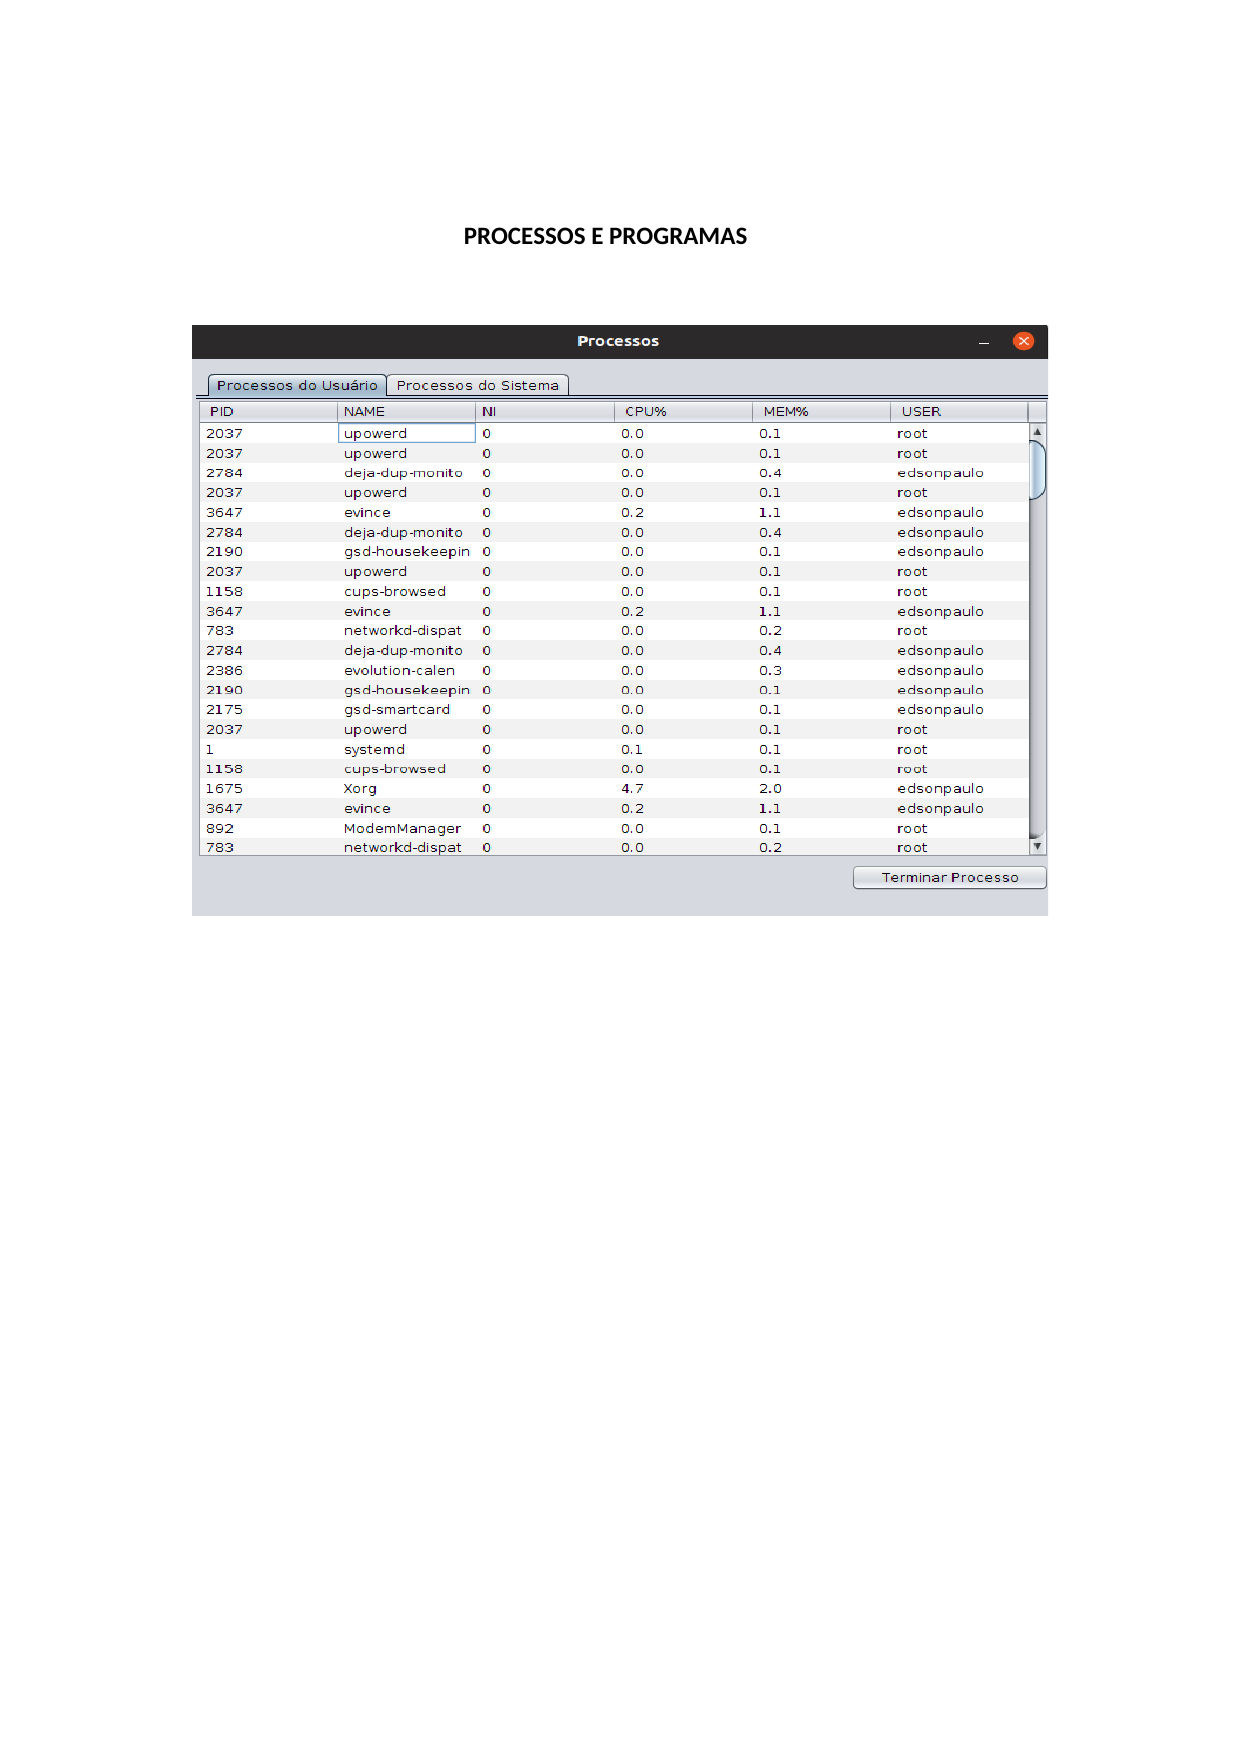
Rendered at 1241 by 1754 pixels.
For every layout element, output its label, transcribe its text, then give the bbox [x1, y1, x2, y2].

subtitle PROCESSOS E PROGRAMAS [150, 220, 1061, 251]
picture [192, 325, 1049, 916]
